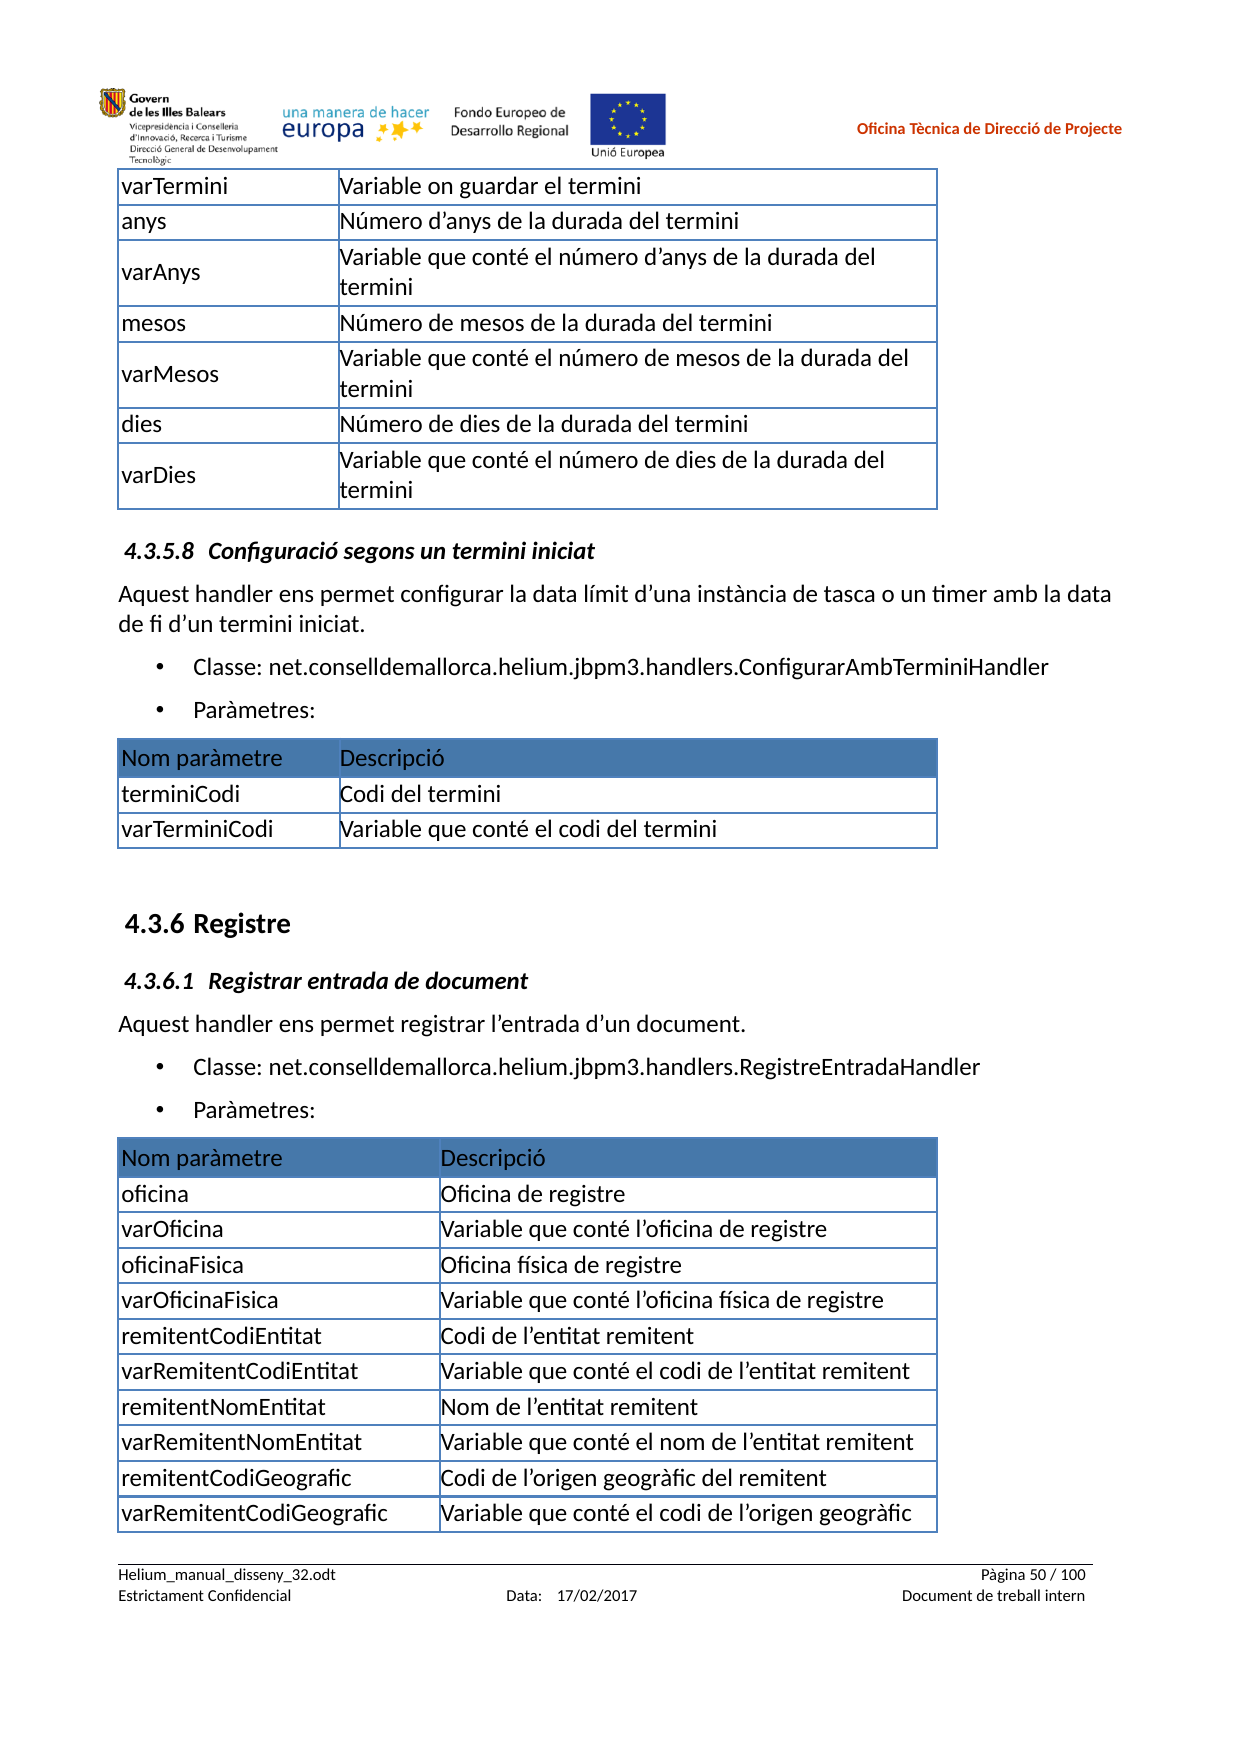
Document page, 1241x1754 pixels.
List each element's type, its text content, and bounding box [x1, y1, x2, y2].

list Paràmetres: [156, 694, 1122, 725]
table_cell remitentNomEntitat [119, 1391, 439, 1424]
table_cell Variable que conté el número de mesos de la durada del termini [340, 343, 936, 407]
table_cell terminiCodi [119, 778, 339, 812]
table_cell remitentCodiGeografic [119, 1462, 439, 1495]
table_cell Variable on guardar el termini [340, 170, 936, 203]
table_cell varOficinaFisica [119, 1284, 439, 1318]
table_cell mesos [119, 307, 338, 341]
table_cell varTerminiCodi [119, 814, 339, 847]
table_cell Oficina de registre [441, 1178, 936, 1211]
picture [99, 87, 668, 166]
table_cell varTermini [119, 170, 338, 203]
text Aquest handler ens permet configurar la data límit d’una instància de tasca o un timer amb la data de fi d’un termini iniciat. [118, 578, 1122, 639]
table_cell Codi del termini [341, 778, 936, 812]
table_cell varRemitentNomEntitat [119, 1426, 439, 1460]
table_cell Variable que conté l’oficina física de registre [441, 1284, 936, 1318]
table_cell Oficina física de registre [441, 1249, 936, 1282]
subtitle Configuració segons un termini iniciat [118, 535, 1122, 566]
table_cell oficina [119, 1178, 439, 1211]
table_cell Variable que conté l’oficina de registre [441, 1213, 936, 1247]
table_cell Variable que conté el codi de l’origen geogràfic [441, 1498, 936, 1531]
table_cell Variable que conté el nom de l’entitat remitent [441, 1426, 936, 1460]
table_cell Número d’anys de la durada del termini [340, 206, 936, 239]
subtitle Registre [118, 905, 1122, 940]
table_cell Variable que conté el codi de l’entitat remitent [441, 1355, 936, 1389]
list Classe: net.conselldemallorca.helium.jbpm3.handlers.ConfigurarAmbTerminiHandler [156, 652, 1122, 682]
table_cell varMesos [119, 343, 338, 407]
table_cell varAnys [119, 241, 338, 305]
subtitle Registrar entrada de document [118, 965, 1122, 996]
table_header Nom paràmetre [119, 740, 339, 776]
table_cell dies [119, 409, 338, 442]
table_cell varDies [119, 444, 338, 508]
table_header Nom paràmetre [119, 1139, 439, 1176]
table_cell Variable que conté el codi del termini [341, 814, 936, 847]
table_cell Número de dies de la durada del termini [340, 409, 936, 442]
table_header Descripció [341, 740, 936, 776]
table_header Descripció [441, 1139, 936, 1176]
table_cell varRemitentCodiGeografic [119, 1498, 439, 1531]
list Paràmetres: [156, 1094, 1122, 1125]
table_cell Nom de l’entitat remitent [441, 1391, 936, 1424]
table_cell Codi de l’entitat remitent [441, 1320, 936, 1353]
table_cell varRemitentCodiEntitat [119, 1355, 439, 1389]
text Aquest handler ens permet registrar l’entrada d’un document. [118, 1008, 1122, 1039]
table_cell anys [119, 206, 338, 239]
table_cell varOficina [119, 1213, 439, 1247]
table_cell Variable que conté el número d’anys de la durada del termini [340, 241, 936, 305]
table_cell oficinaFisica [119, 1249, 439, 1282]
list Classe: net.conselldemallorca.helium.jbpm3.handlers.RegistreEntradaHandler [156, 1051, 1122, 1082]
table_cell remitentCodiEntitat [119, 1320, 439, 1353]
table_cell Número de mesos de la durada del termini [340, 307, 936, 341]
table_cell Codi de l’origen geogràfic del remitent [441, 1462, 936, 1495]
table_cell Variable que conté el número de dies de la durada del termini [340, 444, 936, 508]
